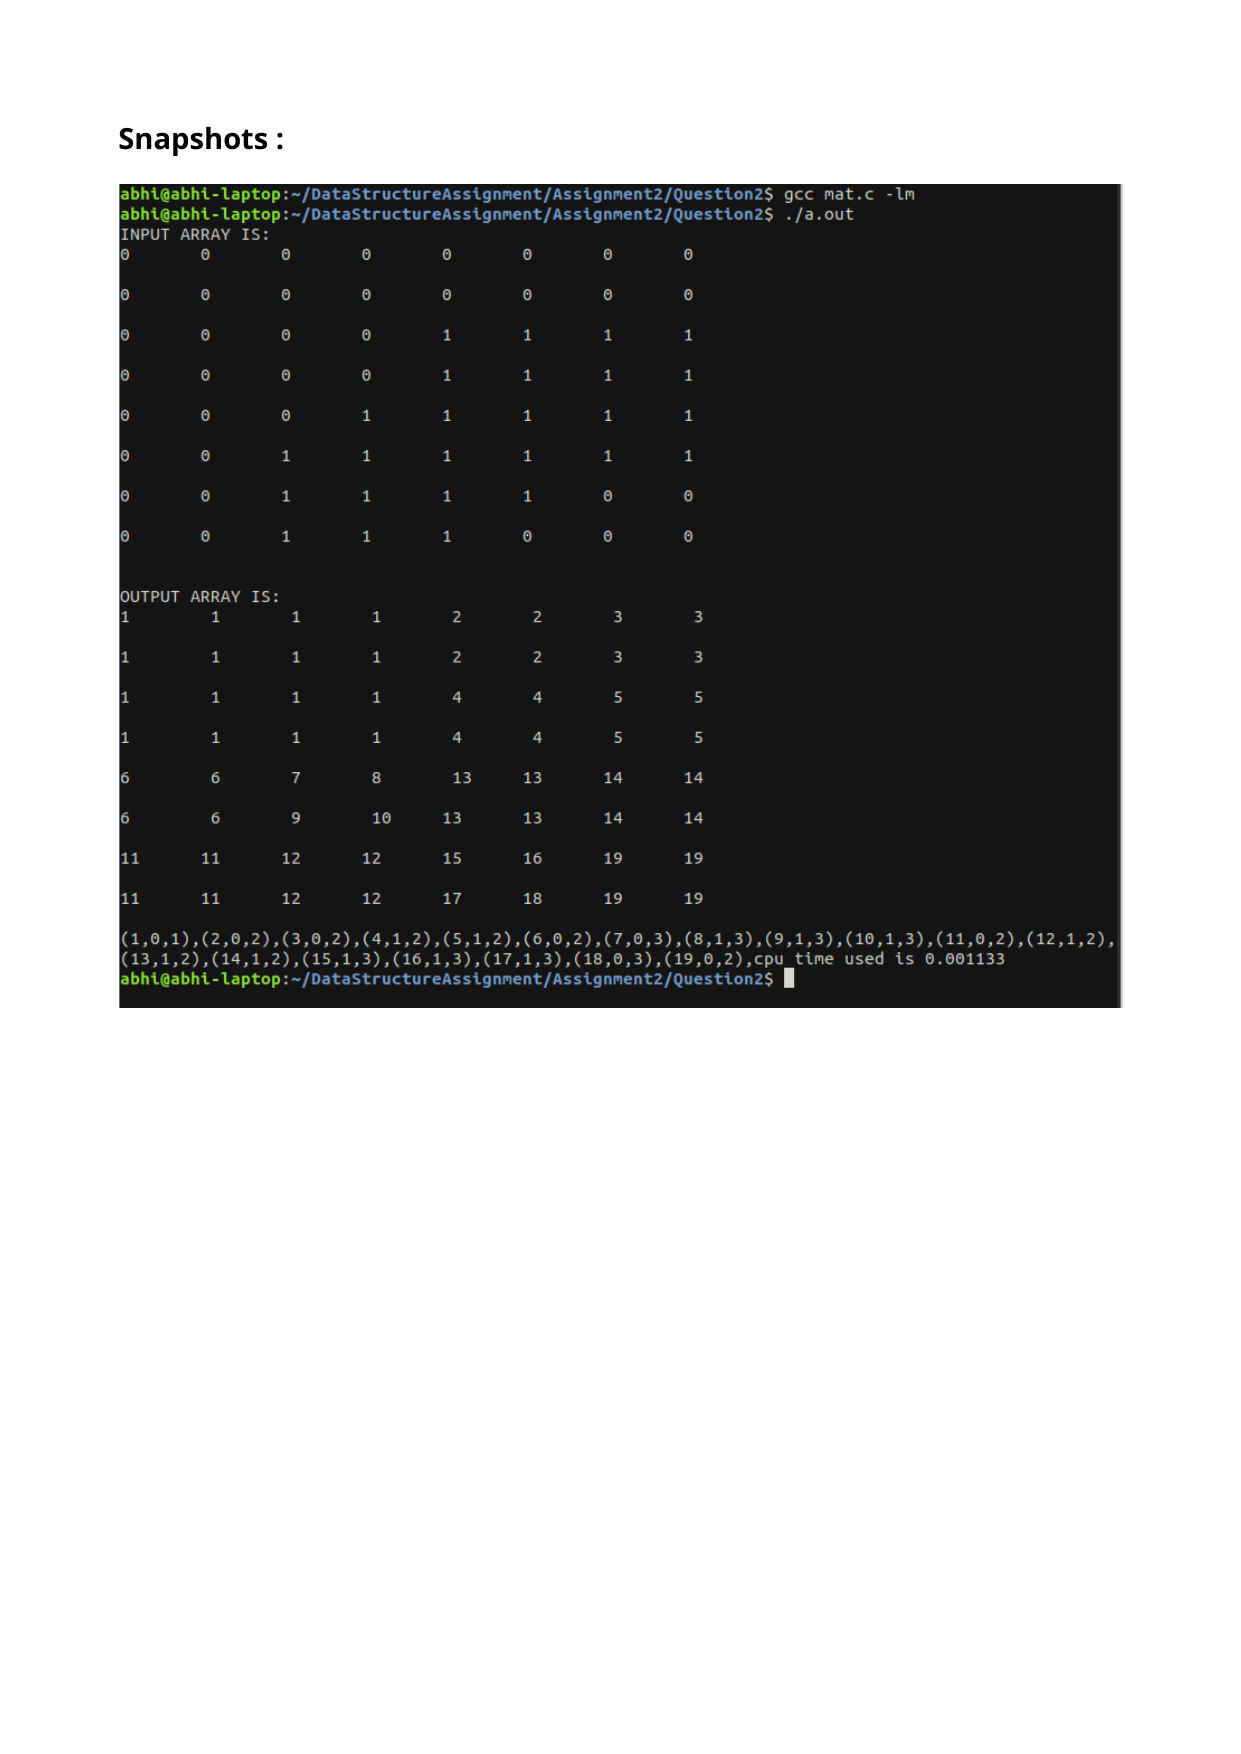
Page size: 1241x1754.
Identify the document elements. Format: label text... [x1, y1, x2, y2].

picture [119, 184, 1124, 1008]
text Snapshots : [118, 118, 1122, 158]
